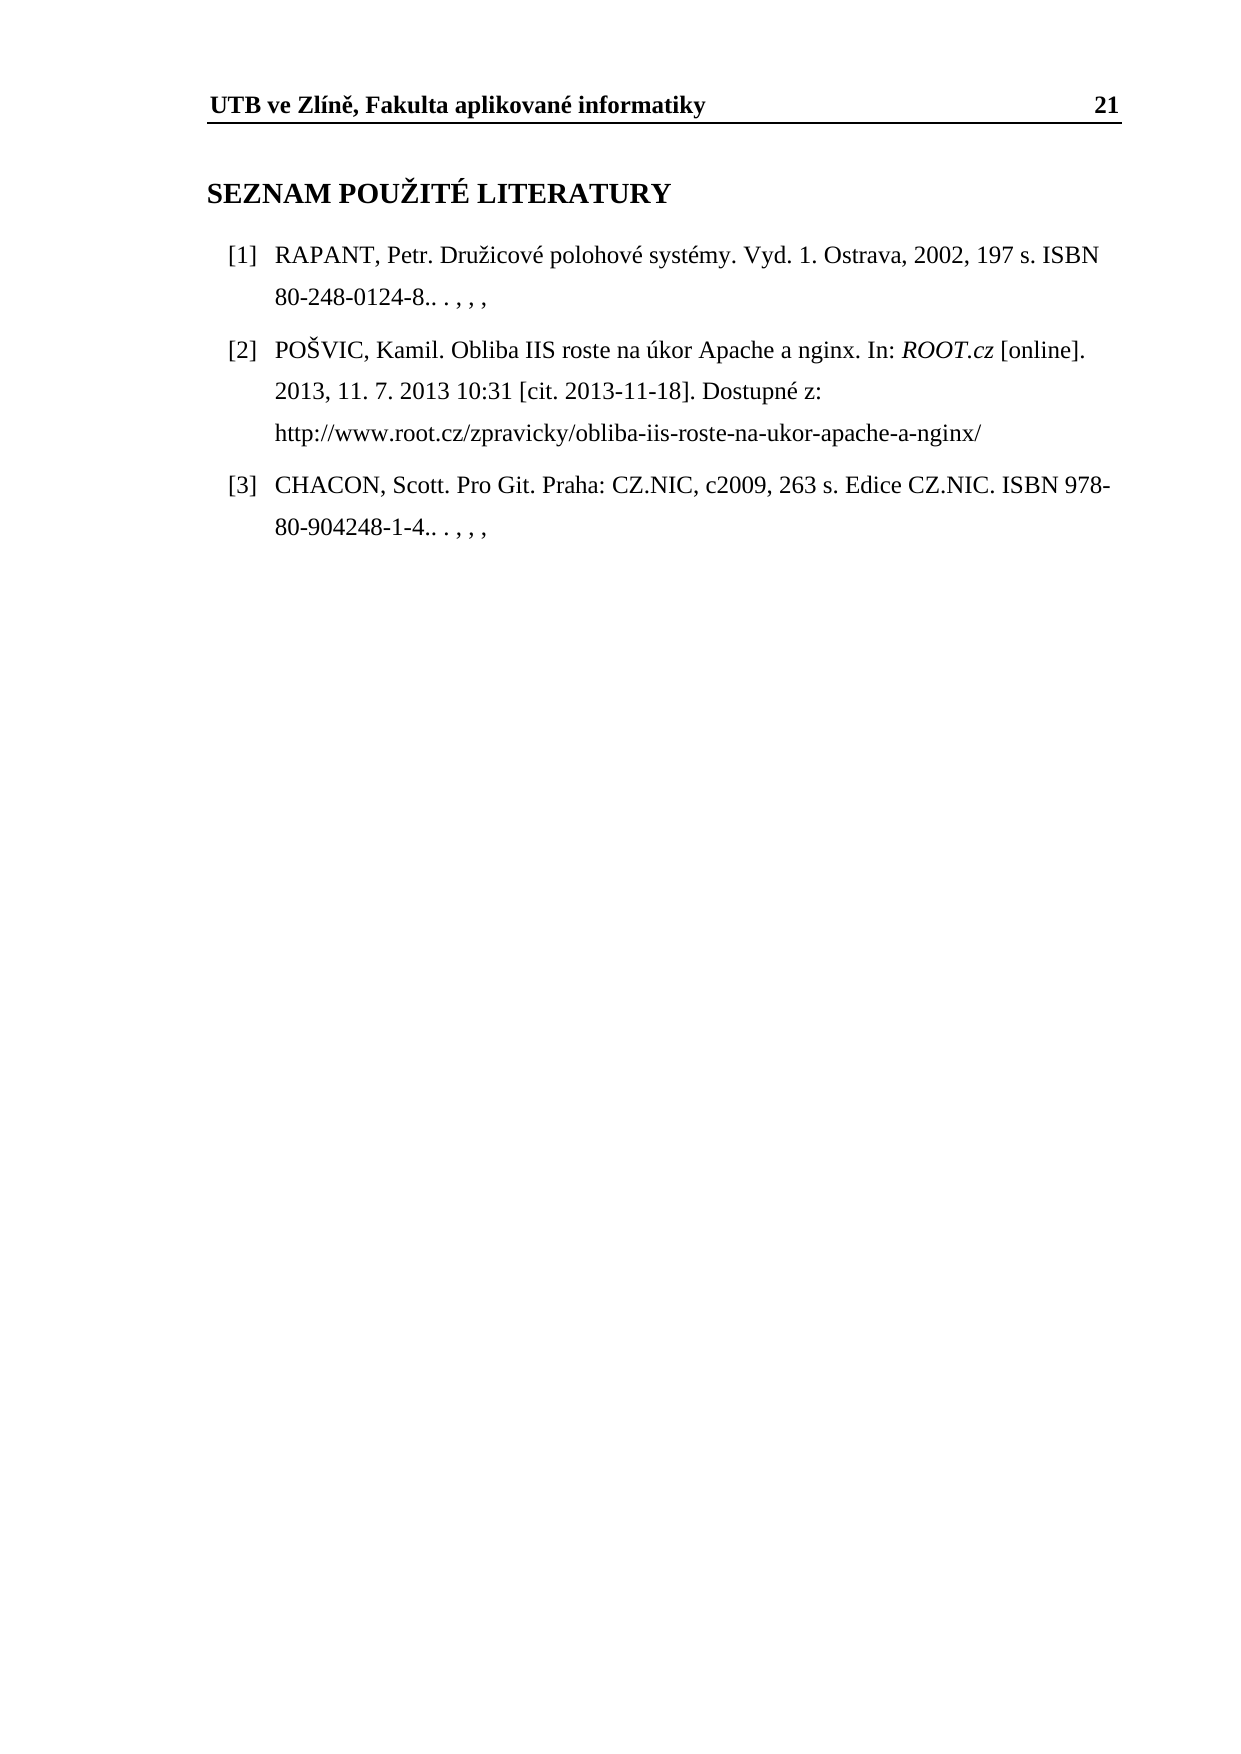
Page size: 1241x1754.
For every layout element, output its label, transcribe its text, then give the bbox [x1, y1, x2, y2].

subtitle Seznam použité literatury [207, 177, 1122, 209]
list RAPANT, Petr. Družicové polohové systémy. Vyd. 1. Ostrava, 2002, 197 s. ISBN 80-248-0124-8.. . , , , [207, 242, 1122, 311]
list CHACON, Scott. Pro Git. Praha: CZ.NIC, c2009, 263 s. Edice CZ.NIC. ISBN 978-80-904248-1-4.. . , , , [207, 471, 1122, 541]
list POŠVIC, Kamil. Obliba IIS roste na úkor Apache a nginx. In: ROOT.cz [online]. 2013, 11. 7. 2013 10:31 [cit. 2013-11-18]. Dostupné z: http://www.root.cz/zpravicky/obliba-iis-roste-na-ukor-apache-a-nginx/ [207, 336, 1122, 447]
